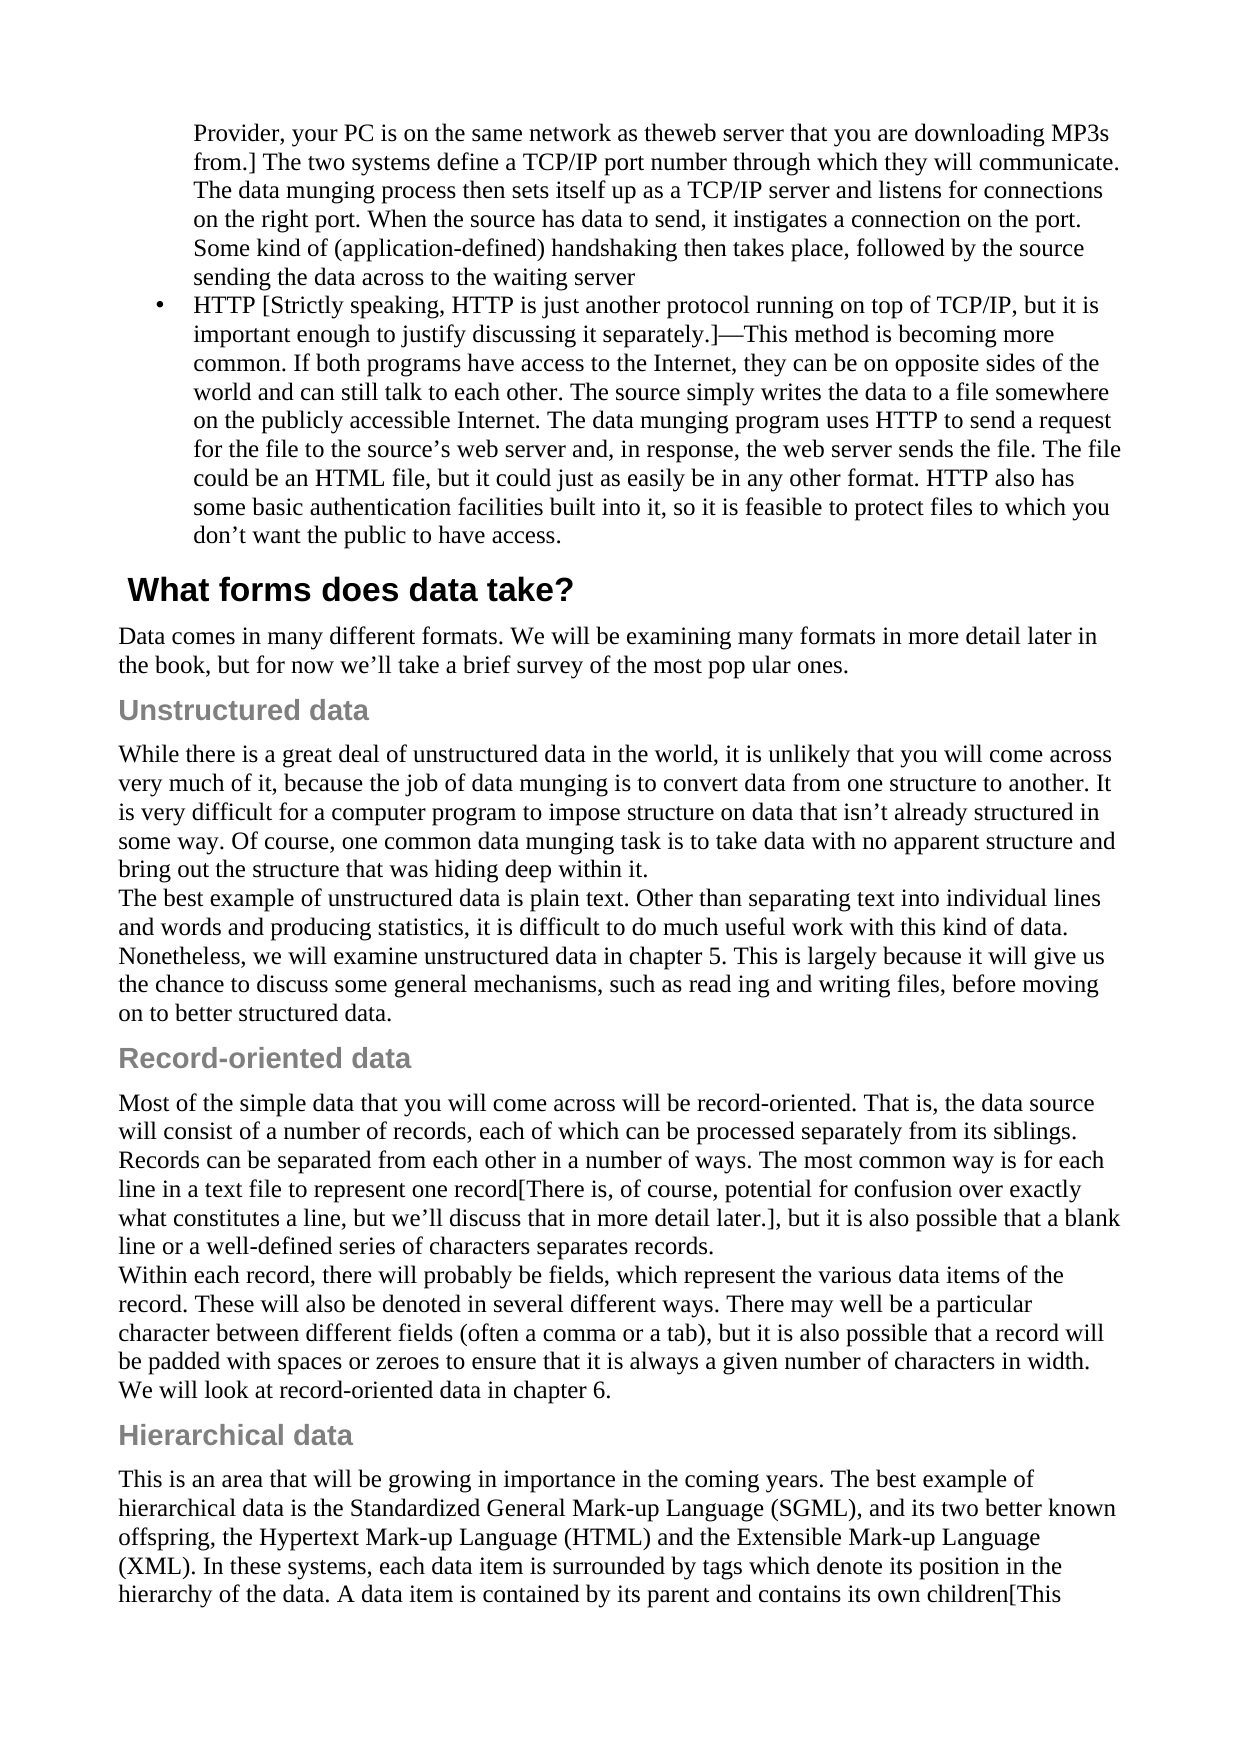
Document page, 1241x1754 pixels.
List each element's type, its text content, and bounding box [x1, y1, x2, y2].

text Within each record, there will probably be fields, which represent the various data items of the record. These will also be denoted in several different ways. There may well be a particular character between different fields (often a comma or a tab), but it is also possible that a record will be padded with spaces or zeroes to ensure that it is always a given number of characters in width. [118, 1260, 1122, 1375]
text Data comes in many different formats. We will be examining many formats in more detail later in the book, but for now we’ll take a brief survey of the most pop ular ones. [118, 621, 1122, 679]
text This is an area that will be growing in importance in the coming years. The best example of hierarchical data is the Standardized General Mark-up Language (SGML), and its two better known offspring, the Hypertext Mark-up Language (HTML) and the Extensible Mark-up Language (XML). In these systems, each data item is surrounded by tags which denote its position in the hierarchy of the data. A data item is contained by its parent and contains its own children[This [118, 1464, 1122, 1608]
subtitle Unstructured data [118, 693, 1122, 727]
subtitle Hierarchical data [118, 1418, 1122, 1452]
text Most of the simple data that you will come across will be record-oriented. That is, the data source will consist of a number of records, each of which can be processed separately from its siblings. Records can be separated from each other in a number of ways. The most common way is for each line in a text file to represent one record[There is, of course, potential for confusion over exactly what constitutes a line, but we’ll discuss that in more detail later.], but it is also possible that a blank line or a well-defined series of characters separates records. [118, 1088, 1122, 1260]
subtitle Record-oriented data [118, 1042, 1122, 1075]
text Nonetheless, we will examine unstructured data in chapter 5. This is largely because it will give us the chance to discuss some general mechanisms, such as read ing and writing files, before moving on to better structured data. [118, 941, 1122, 1027]
list Provider, your PC is on the same network as theweb server that you are downloading MP3s from.] The two systems define a TCP/IP port number through which they will communicate. The data munging process then sets itself up as a TCP/IP server and listens for connections on the right port. When the source has data to send, it instigates a connection on the port. Some kind of (application-defined) handshaking then takes place, followed by the source sending the data across to the waiting server [156, 118, 1122, 291]
list HTTP [Strictly speaking, HTTP is just another protocol running on top of TCP/IP, but it is important enough to justify discussing it separately.]—This method is becoming more common. If both programs have access to the Internet, they can be on opposite sides of the world and can still talk to each other. The source simply writes the data to a file somewhere on the publicly accessible Internet. The data munging program uses HTTP to send a request for the file to the source’s web server and, in response, the web server sends the file. The file could be an HTML file, but it could just as easily be in any other format. HTTP also has some basic authentication facilities built into it, so it is feasible to protect files to which you don’t want the public to have access. [156, 291, 1122, 549]
text The best example of unstructured data is plain text. Other than separating text into individual lines and words and producing statistics, it is difficult to do much useful work with this kind of data. [118, 883, 1122, 941]
text We will look at record-oriented data in chapter 6. [118, 1375, 1122, 1404]
text While there is a great deal of unstructured data in the world, it is unlikely that you will come across very much of it, because the job of data munging is to convert data from one structure to another. It is very difficult for a computer program to impose structure on data that isn’t already structured in some way. Of course, one common data munging task is to take data with no apparent structure and bring out the structure that was hiding deep within it. [118, 739, 1122, 883]
subtitle What forms does data take? [118, 570, 1122, 609]
